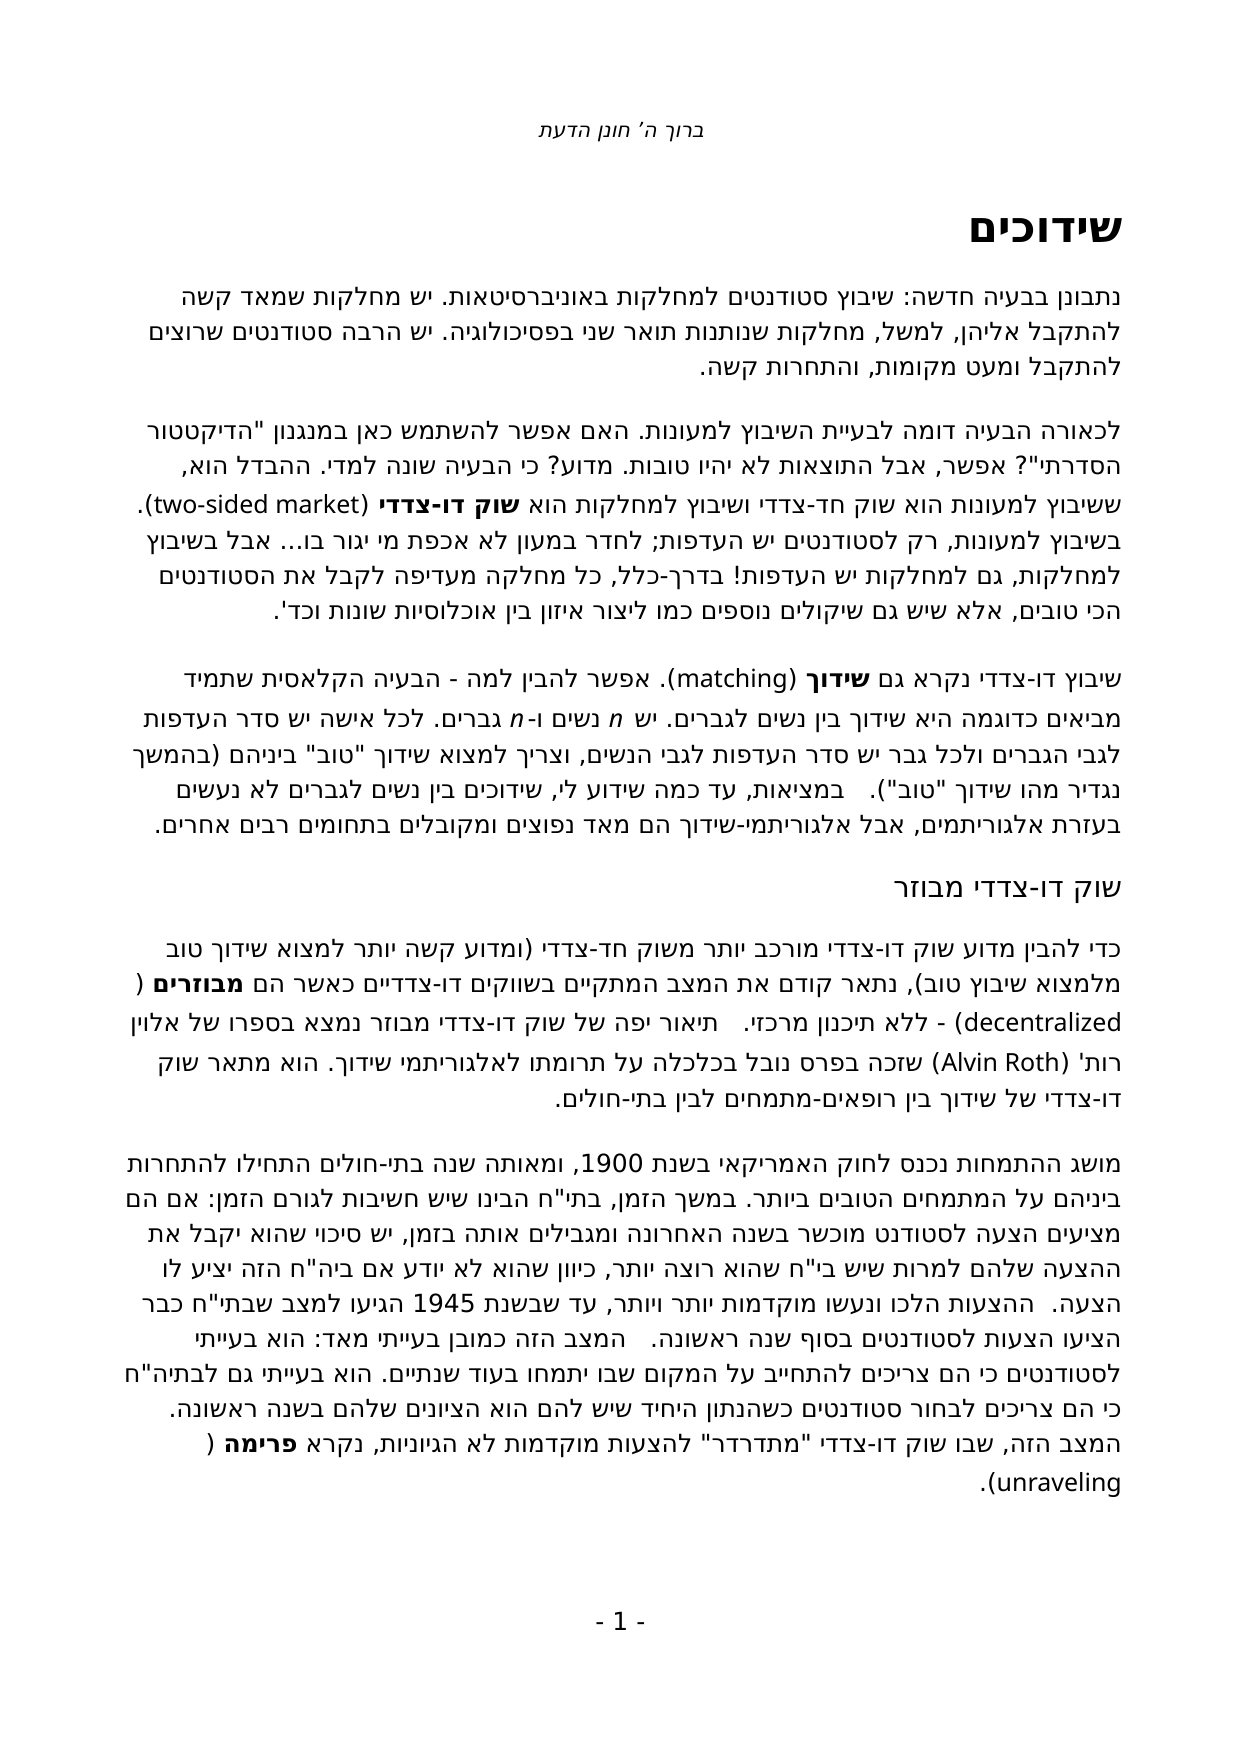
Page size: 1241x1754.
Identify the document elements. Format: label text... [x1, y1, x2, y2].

text מושג ההתמחות נכנס לחוק האמריקאי בשנת 1900, ומאותה שנה בתי-חולים התחילו להתחרות ביניהם על המתמחים הטובים ביותר. במשך הזמן, בתי"ח הבינו שיש חשיבות לגורם הזמן: אם הם מציעים הצעה לסטודנט מוכשר בשנה האחרונה ומגבילים אותה בזמן, יש סיכוי שהוא יקבל את ההצעה שלהם למרות שיש בי"ח שהוא רוצה יותר, כיוון שהוא לא יודע אם ביה"ח הזה יציע לו הצעה. ההצעות הלכו ונעשו מוקדמות יותר ויותר, עד שבשנת 1945 הגיעו למצב שבתי"ח כבר הציעו הצעות לסטודנטים בסוף שנה ראשונה. המצב הזה כמובן בעייתי מאד: הוא בעייתי לסטודנטים כי הם צריכים להתחייב על המקום שבו יתמחו בעוד שנתיים. הוא בעייתי גם לבתיה"ח כי הם צריכים לבחור סטודנטים כשהנתון היחיד שיש להם הוא הציונים שלהם בשנה ראשונה. המצב הזה, שבו שוק דו-צדדי "מתדרדר" להצעות מוקדמות לא הגיוניות, נקרא פרימה (unraveling). [118, 1149, 1122, 1499]
text נתבונן בבעיה חדשה: שיבוץ סטודנטים למחלקות באוניברסיטאות. יש מחלקות שמאד קשה להתקבל אליהן, למשל, מחלקות שנותנות תואר שני בפסיכולוגיה. יש הרבה סטודנטים שרוצים להתקבל ומעט מקומות, והתחרות קשה. [118, 282, 1122, 381]
text כדי להבין מדוע שוק דו-צדדי מורכב יותר משוק חד-צדדי (ומדוע קשה יותר למצוא שידוך טוב מלמצוא שיבוץ טוב), נתאר קודם את המצב המתקיים בשווקים דו-צדדיים כאשר הם מבוזרים (decentralized) - ללא תיכנון מרכזי. תיאור יפה של שוק דו-צדדי מבוזר נמצא בספרו של אלוין רות' (Alvin Roth) שזכה בפרס נובל בכלכלה על תרומתו לאלגוריתמי שידוך. הוא מתאר שוק דו-צדדי של שידוך בין רופאים-מתמחים לבין בתי-חולים. [118, 934, 1122, 1114]
subtitle שידוכים [118, 201, 1122, 252]
text לכאורה הבעיה דומה לבעיית השיבוץ למעונות. האם אפשר להשתמש כאן במנגנון "הדיקטטור הסדרתי"? אפשר, אבל התוצאות לא יהיו טובות. מדוע? כי הבעיה שונה למדי. ההבדל הוא, ששיבוץ למעונות הוא שוק חד-צדדי ושיבוץ למחלקות הוא שוק דו-צדדי (two-sided market). בשיבוץ למעונות, רק לסטודנטים יש העדפות; לחדר במעון לא אכפת מי יגור בו... אבל בשיבוץ למחלקות, גם למחלקות יש העדפות! בדרך-כלל, כל מחלקה מעדיפה לקבל את הסטודנטים הכי טובים, אלא שיש גם שיקולים נוספים כמו ליצור איזון בין אוכלוסיות שונות וכד'. [118, 416, 1122, 625]
subtitle שוק דו-צדדי מבוזר [118, 870, 1122, 904]
text שיבוץ דו-צדדי נקרא גם שידוך (matching). אפשר להבין למה - הבעיה הקלאסית שתמיד מביאים כדוגמה היא שידוך בין נשים לגברים. יש n נשים ו-n גברים. לכל אישה יש סדר העדפות לגבי הגברים ולכל גבר יש סדר העדפות לגבי הנשים, וצריך למצוא שידוך "טוב" ביניהם (בהמשך נגדיר מהו שידוך "טוב"). במציאות, עד כמה שידוע לי, שידוכים בין נשים לגברים לא נעשים בעזרת אלגוריתמים, אבל אלגוריתמי-שידוך הם מאד נפוצים ומקובלים בתחומים רבים אחרים. [118, 661, 1122, 839]
